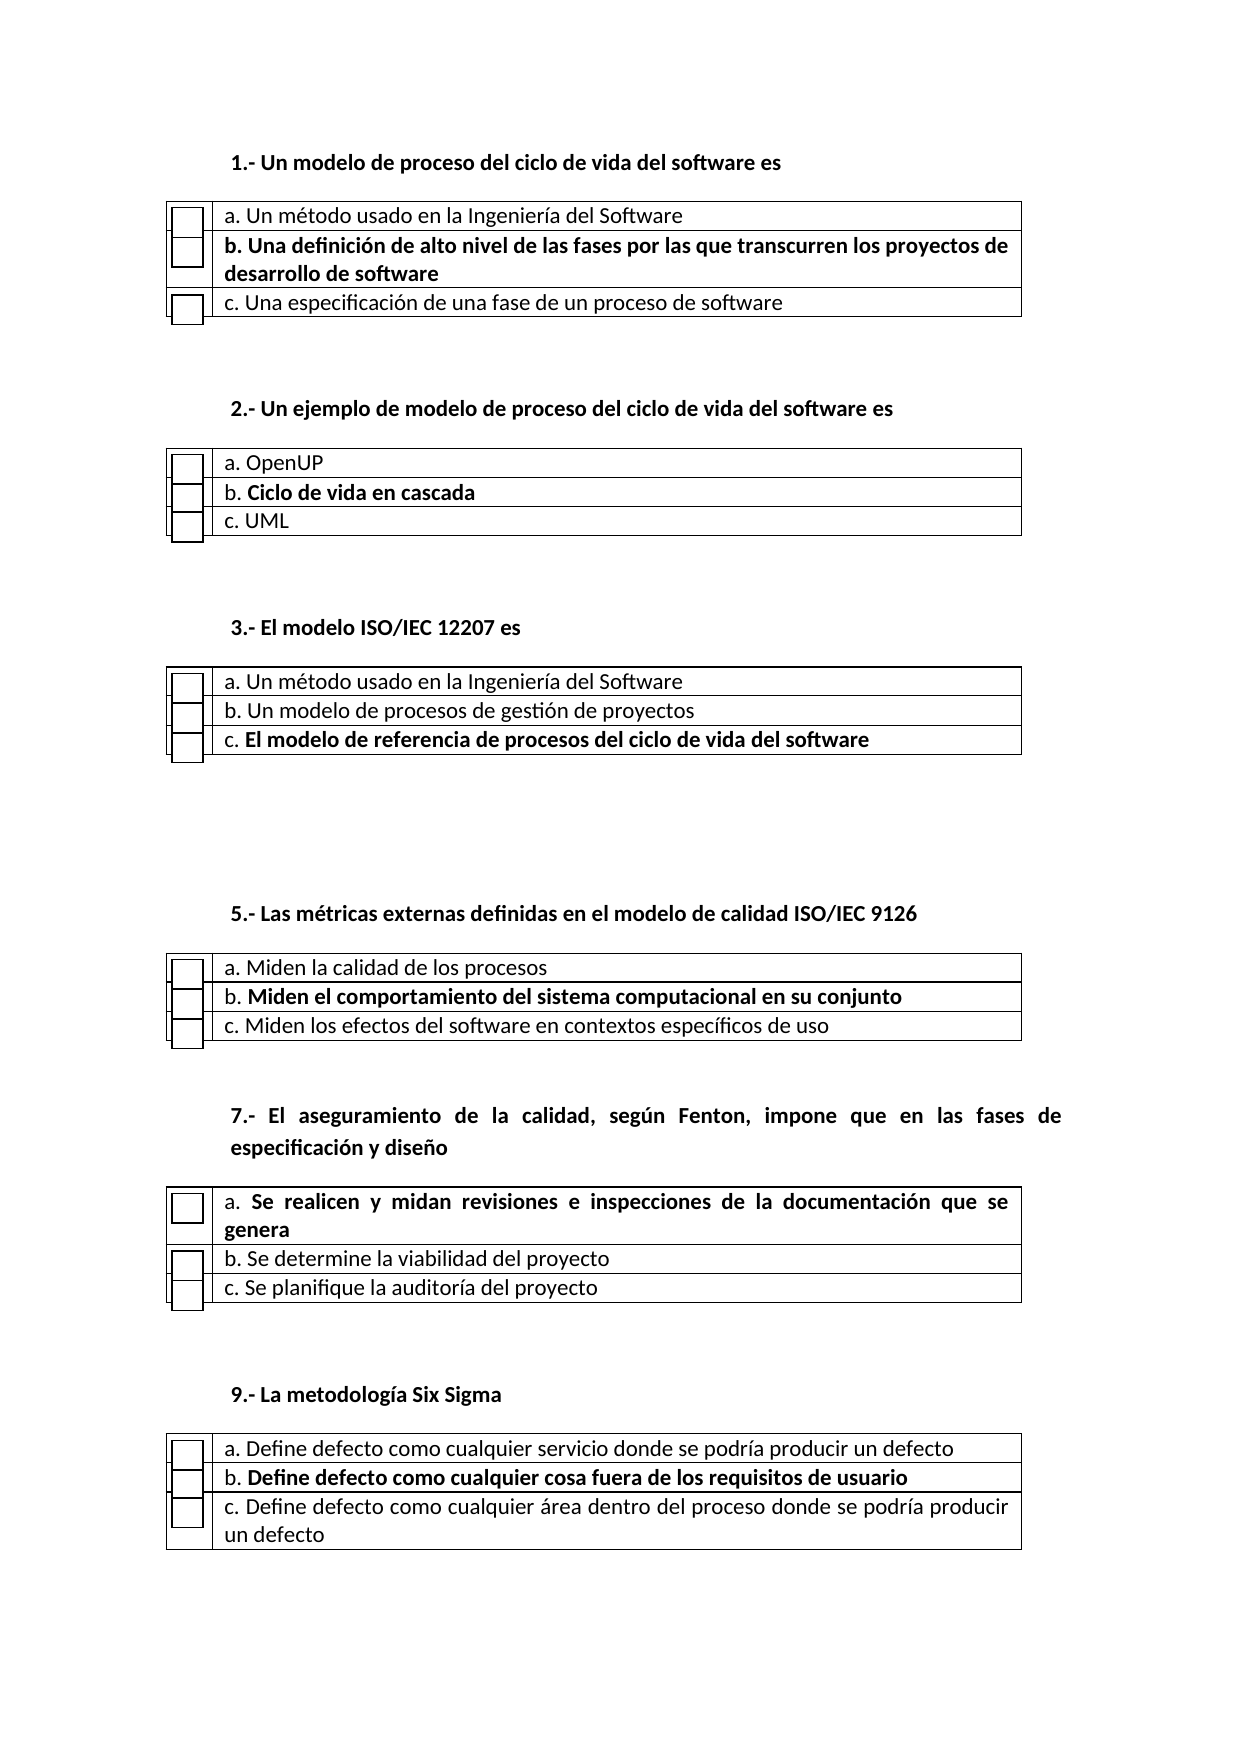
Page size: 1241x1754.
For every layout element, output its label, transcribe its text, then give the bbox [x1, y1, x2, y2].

table_cell b. Miden el comportamiento del sistema computacional en su conjunto [213, 983, 1021, 1011]
table_cell c. Miden los efectos del software en contextos específicos de uso [213, 1012, 1021, 1039]
table_cell c. Una especificación de una fase de un proceso de software [213, 288, 1021, 316]
table_cell [167, 696, 171, 724]
table_header a. Se realicen y midan revisiones e inspecciones de la documentación que se genera [213, 1188, 1021, 1243]
list 3.- El modelo ISO/IEC 12207 es [230, 613, 1063, 641]
table_cell c. Se planifique la auditoría del proyecto [213, 1274, 1021, 1302]
table_header a. OpenUP [213, 449, 1021, 477]
table_cell [167, 726, 171, 753]
table_cell [204, 983, 212, 1011]
list 2.- Un ejemplo de modelo de proceso del ciclo de vida del software es [230, 394, 1063, 422]
table_cell [204, 478, 212, 506]
table_cell [167, 1274, 171, 1302]
table_cell b. Se determine la viabilidad del proyecto [213, 1245, 1021, 1272]
list 9.- La metodología Six Sigma [230, 1380, 1063, 1408]
table_cell [167, 231, 212, 287]
table_cell b. Ciclo de vida en cascada [213, 478, 1021, 506]
table_cell [167, 1463, 171, 1491]
table_header a. Define defecto como cualquier servicio donde se podría producir un defecto [213, 1434, 1021, 1462]
list 1.- Un modelo de proceso del ciclo de vida del software es [230, 148, 1063, 176]
table_cell [167, 288, 212, 316]
table_cell [204, 1012, 212, 1039]
table_header [167, 1434, 212, 1462]
table_cell b. Define defecto como cualquier cosa fuera de los requisitos de usuario [213, 1463, 1021, 1491]
table_header [167, 954, 212, 981]
table_cell [167, 478, 171, 506]
table_cell b. Un modelo de procesos de gestión de proyectos [213, 696, 1021, 724]
table_header [167, 449, 212, 477]
list 7.- El aseguramiento de la calidad, según Fenton, impone que en las fases de especificación y diseño [230, 1101, 1063, 1161]
table_cell b. Una definición de alto nivel de las fases por las que transcurren los proyectos de desarrollo de software [213, 231, 1021, 287]
table_header a. Miden la calidad de los procesos [213, 954, 1021, 981]
table_header a. Un método usado en la Ingeniería del Software [213, 668, 1021, 695]
table_cell [204, 696, 212, 724]
table_header [167, 668, 212, 695]
list 5.- Las métricas externas definidas en el modelo de calidad ISO/IEC 9126 [230, 899, 1063, 927]
table_cell c. Define defecto como cualquier área dentro del proceso donde se podría producir un defecto [213, 1493, 1021, 1548]
table_header a. Un método usado en la Ingeniería del Software [213, 202, 1021, 230]
table_cell [167, 507, 171, 535]
table_cell c. UML [213, 507, 1021, 535]
table_header [167, 202, 212, 230]
table_cell [167, 1012, 171, 1039]
table_cell c. El modelo de referencia de procesos del ciclo de vida del software [213, 726, 1021, 753]
table_cell [204, 726, 212, 753]
table_cell [167, 1245, 212, 1272]
table_cell [204, 1463, 212, 1491]
table_cell [204, 507, 212, 535]
table_cell [167, 1493, 212, 1548]
table_cell [167, 983, 171, 1011]
table_header [167, 1188, 212, 1243]
table_cell [204, 1274, 212, 1302]
